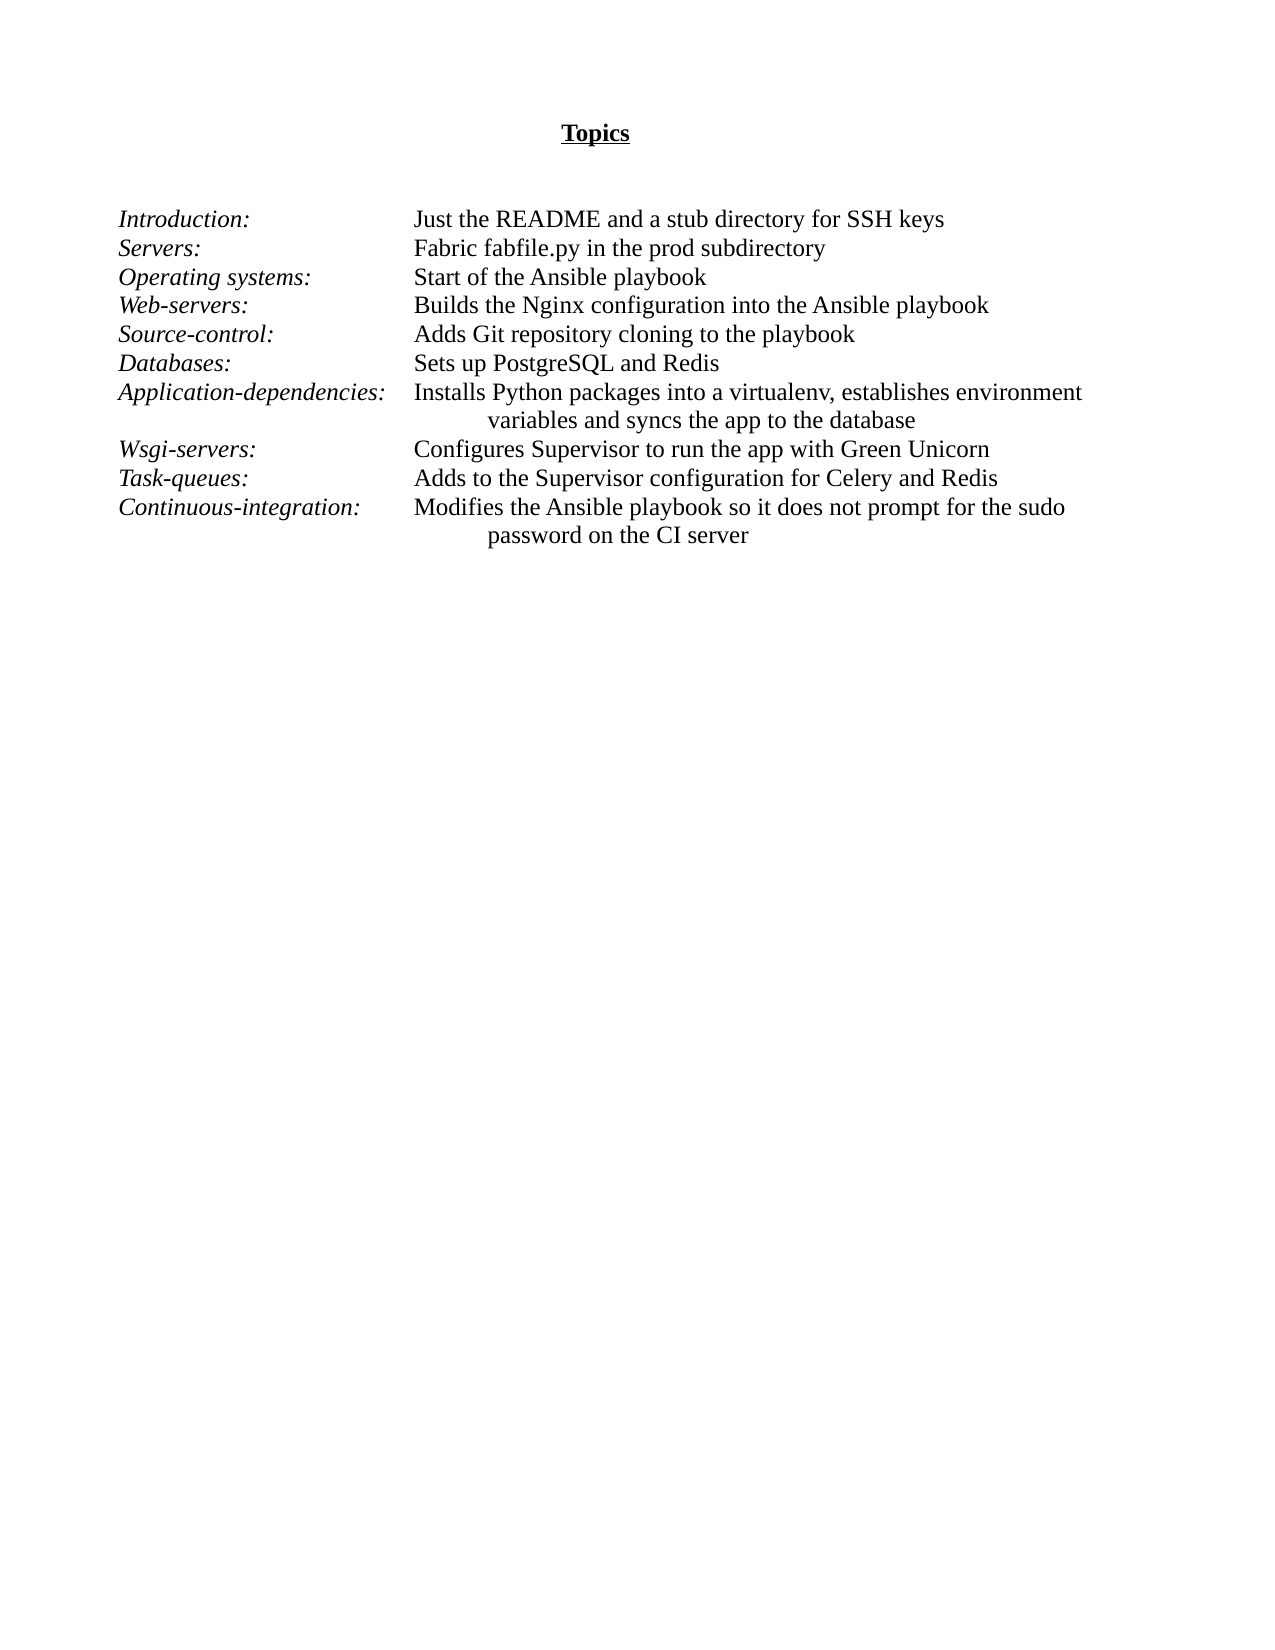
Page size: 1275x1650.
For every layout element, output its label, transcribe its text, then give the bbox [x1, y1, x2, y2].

text Introduction: Just the README and a stub directory for SSH keys [118, 204, 1157, 233]
text Topics [118, 118, 1157, 147]
text Source-control: Adds Git repository cloning to the playbook [118, 319, 1157, 348]
text Task-queues: Adds to the Supervisor configuration for Celery and Redis [118, 463, 1157, 492]
text Application-dependencies: Installs Python packages into a virtualenv, establishes environment variables and syncs the app to the database [118, 377, 1157, 434]
text Operating systems: Start of the Ansible playbook [118, 262, 1157, 291]
text Continuous-integration: Modifies the Ansible playbook so it does not prompt for the sudo password on the CI server [118, 492, 1157, 549]
text Servers: Fabric fabfile.py in the prod subdirectory [118, 233, 1157, 262]
text Wsgi-servers: Configures Supervisor to run the app with Green Unicorn [118, 434, 1157, 463]
text Databases: Sets up PostgreSQL and Redis [118, 348, 1157, 377]
text Web-servers: Builds the Nginx configuration into the Ansible playbook [118, 291, 1157, 319]
